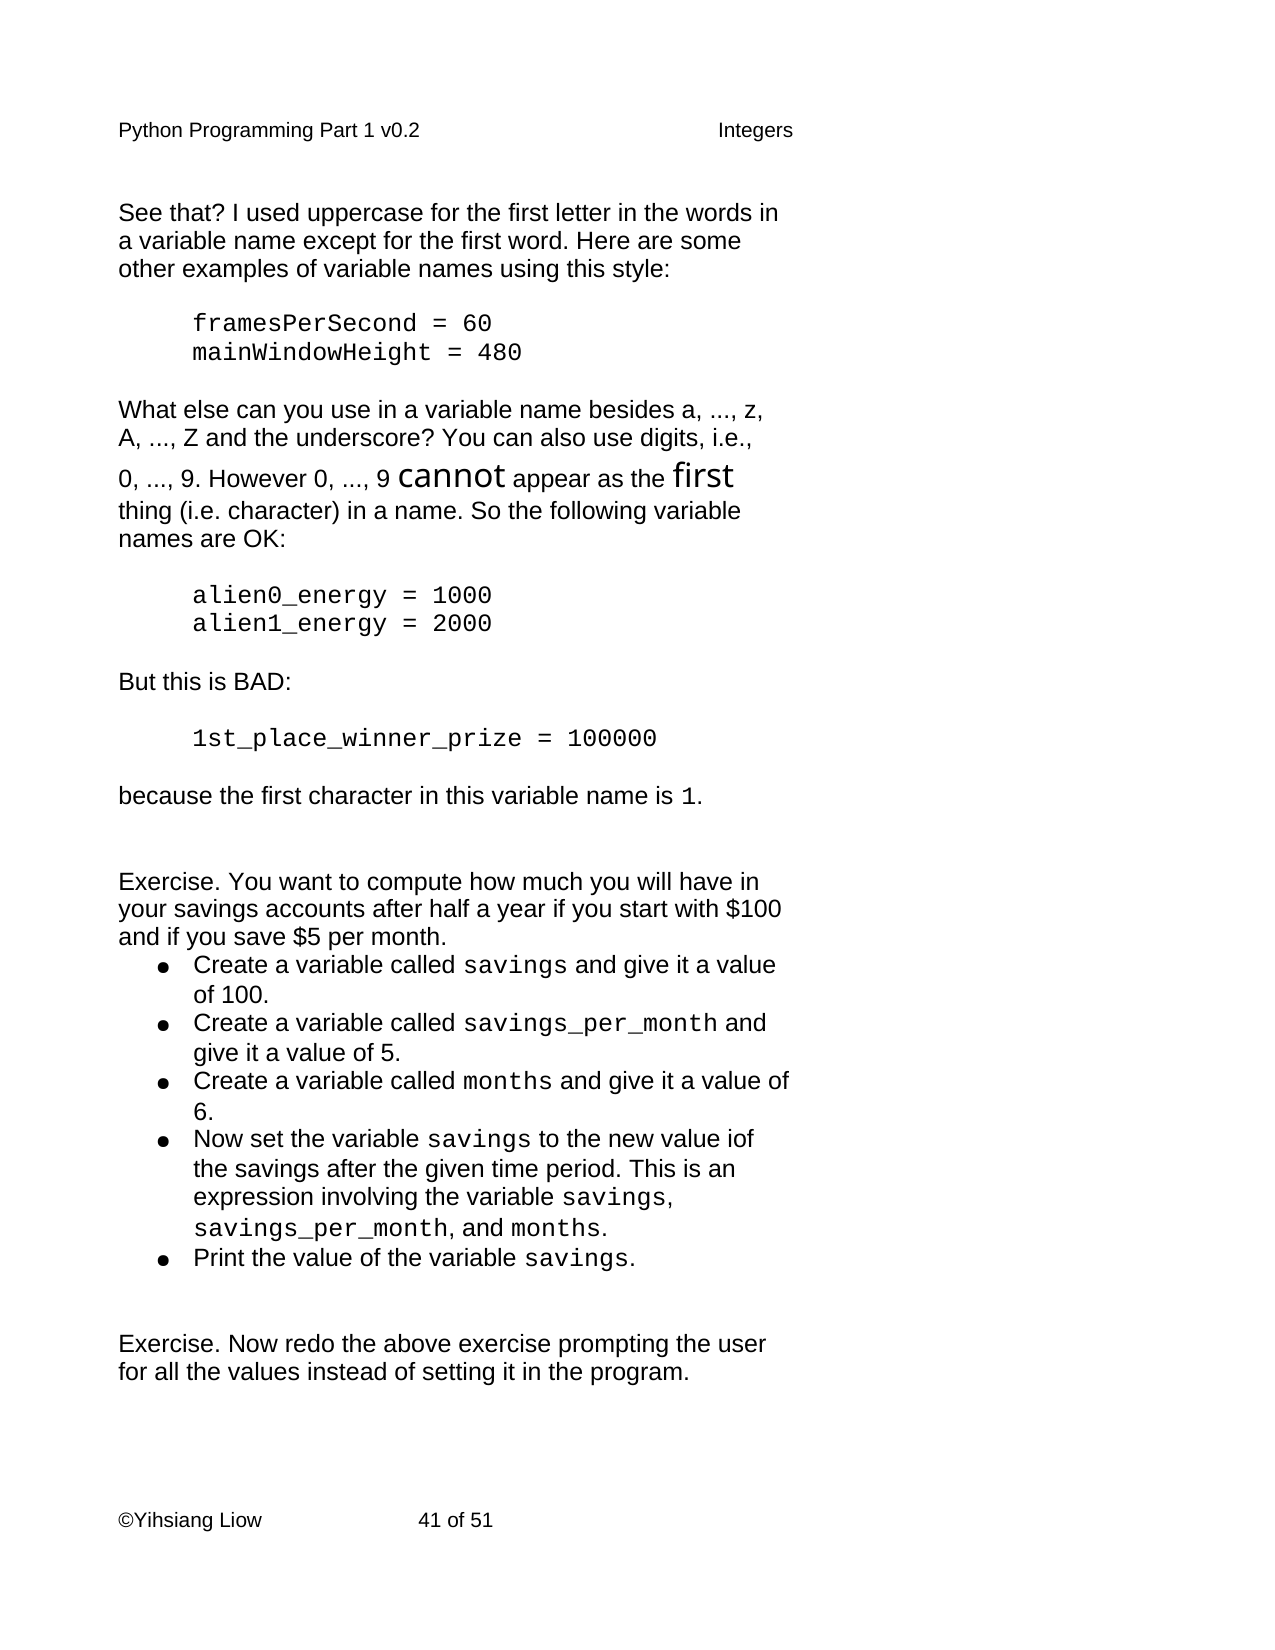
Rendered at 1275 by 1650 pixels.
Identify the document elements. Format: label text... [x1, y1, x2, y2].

text Exercise. Now redo the above exercise prompting the user for all the values instead of setting it in the program. [118, 1329, 793, 1385]
text 1st_place_winner_prize = 100000 [118, 723, 793, 753]
text mainWindowHeight = 480 [118, 339, 793, 367]
list Create a variable called savings_per_month and give it a value of 5. [156, 1009, 793, 1067]
text because the first character in this variable name is 1. [118, 781, 793, 812]
text Exercise. You want to compute how much you will have in your savings accounts after half a year if you start with $100 and if you save $5 per month. [118, 867, 793, 951]
text What else can you use in a variable name besides a, ..., z, A, ..., Z and the underscore? You can also use digits, i.e., 0, ..., 9. However 0, ..., 9 cannot appear as the first thing (i.e. character) in a name. So the following variable names are OK: [118, 396, 793, 553]
text framesPerSecond = 60 [118, 311, 793, 339]
list Now set the variable savings to the new value iof the savings after the given time period. This is an expression involving the variable savings, savings_per_month, and months. [156, 1125, 793, 1243]
list Create a variable called months and give it a value of 6. [156, 1067, 793, 1125]
text See that? I used uppercase for the first letter in the words in a variable name except for the first word. Here are some other examples of variable names using this style: [118, 199, 793, 283]
text alien1_energy = 2000 [118, 611, 793, 639]
list Create a variable called savings and give it a value of 100. [156, 951, 793, 1009]
text But this is BAD: [118, 668, 793, 696]
list Print the value of the variable savings. [156, 1243, 793, 1273]
text alien0_energy = 1000 [118, 581, 793, 611]
